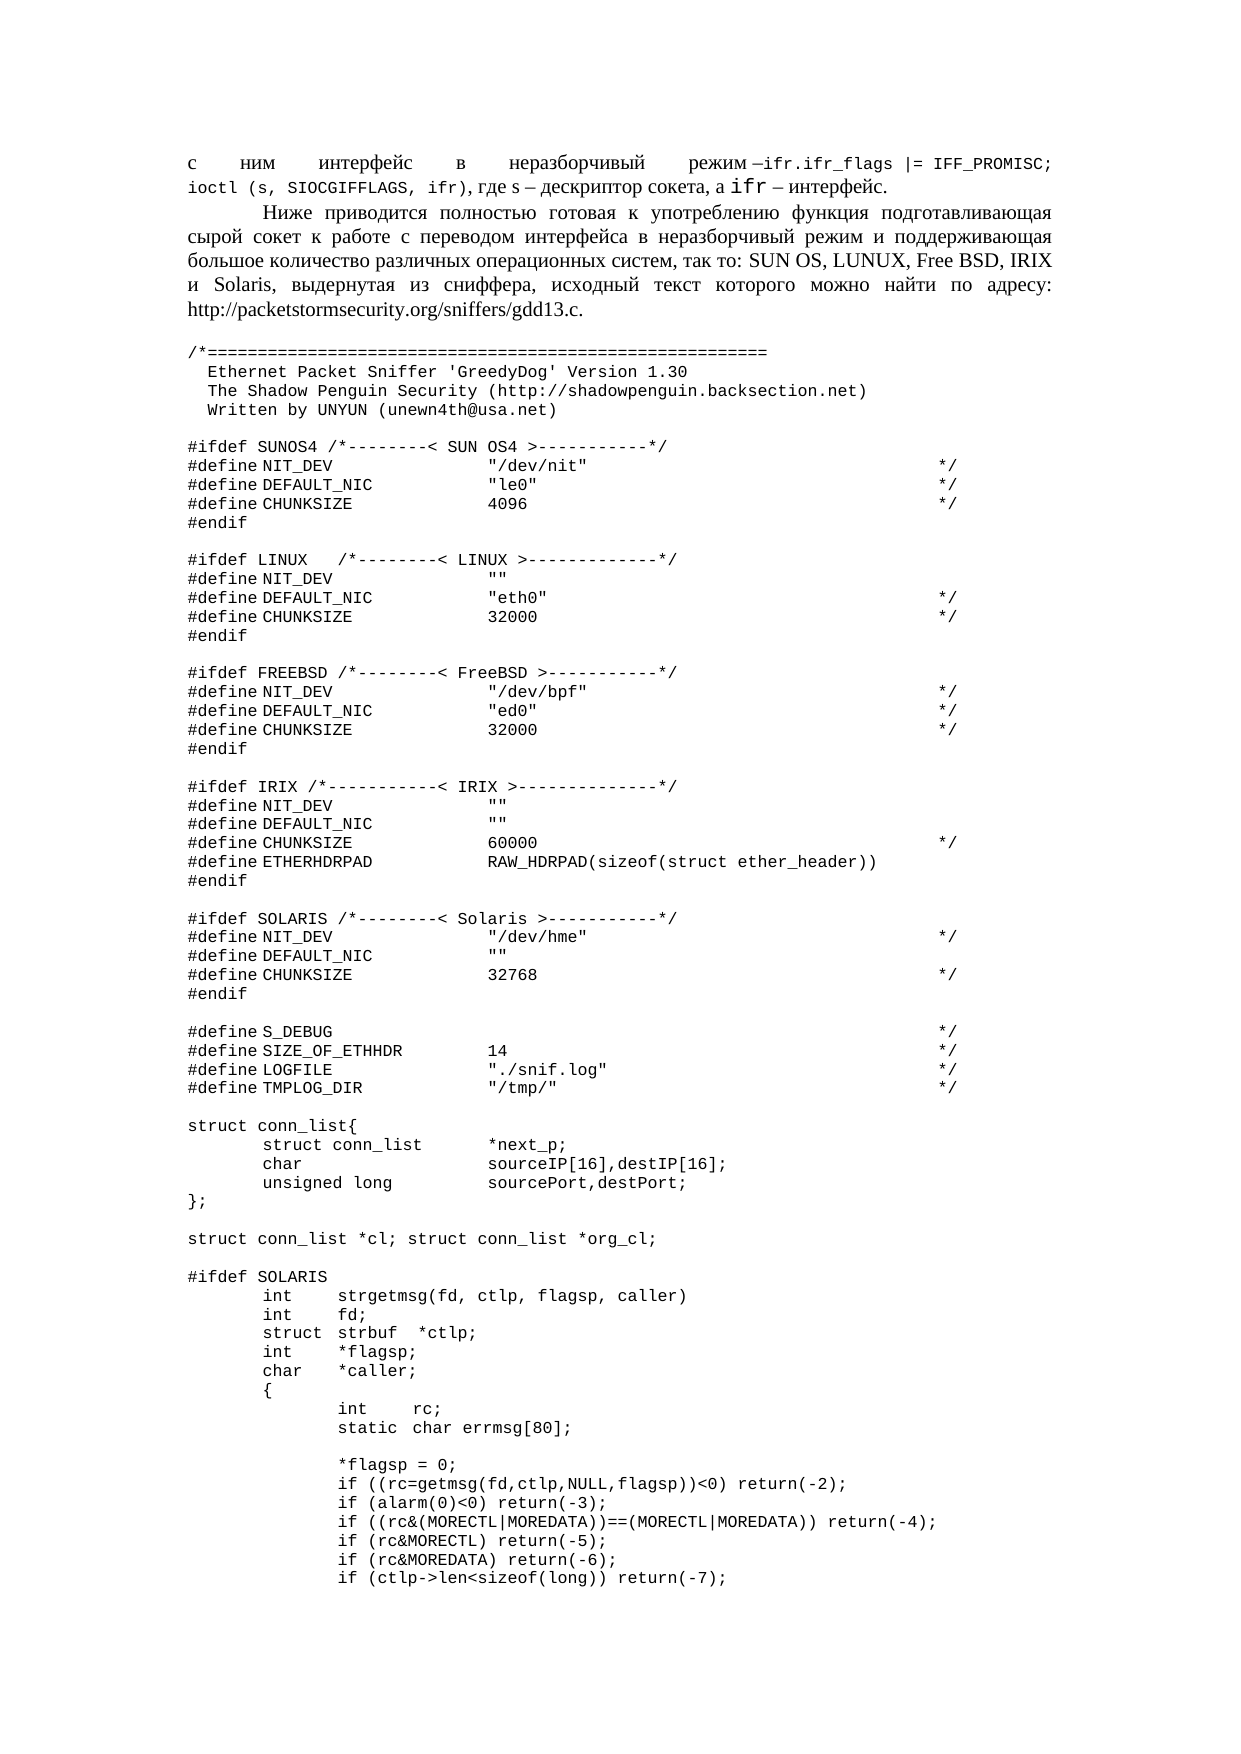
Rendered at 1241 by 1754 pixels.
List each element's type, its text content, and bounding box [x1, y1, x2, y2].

text if (alarm(0)<0) return(-3); [187, 1495, 1053, 1513]
text { [187, 1382, 1053, 1400]
text int rc; [187, 1400, 1053, 1419]
text #define CHUNKSIZE 32768 */ [187, 967, 1053, 986]
text #define TMPLOG_DIR "/tmp/" */ [187, 1080, 1053, 1099]
text #define CHUNKSIZE 4096 */ [187, 495, 1053, 514]
text Ниже приводится полностью готовая к употреблению функция подготавливающая сырой сокет к работе с переводом интерфейса в неразборчивый режим и поддерживающая большое количество различных операционных систем, так то: SUN OS, LUNUX, Free BSD, IRIX и Solaris, выдернутая из сниффера, исходный текст которого можно найти по адресу: http://packetstormsecurity.org/sniffers/gdd13.c. [187, 200, 1053, 321]
text if ((rc&(MORECTL|MOREDATA))==(MORECTL|MOREDATA)) return(-4); [187, 1513, 1053, 1532]
text #define NIT_DEV "" [187, 571, 1053, 590]
text }; [187, 1193, 1053, 1212]
text #define DEFAULT_NIC "ed0" */ [187, 703, 1053, 722]
text #ifdef SOLARIS [187, 1268, 1053, 1287]
text char sourceIP[16],destIP[16]; [187, 1155, 1053, 1174]
text if (rc&MOREDATA) return(-6); [187, 1551, 1053, 1570]
text Written by UNYUN (unewn4th@usa.net) [187, 401, 1053, 420]
text struct conn_list *next_p; [187, 1136, 1053, 1155]
text #endif [187, 514, 1053, 533]
text #endif [187, 741, 1053, 759]
text struct conn_list *cl; struct conn_list *org_cl; [187, 1231, 1053, 1249]
text #ifdef LINUX /*--------< LINUX >-------------*/ [187, 552, 1053, 571]
text #define DEFAULT_NIC "le0" */ [187, 477, 1053, 495]
text #define NIT_DEV "/dev/nit" */ [187, 458, 1053, 477]
text #define S_DEBUG */ [187, 1023, 1053, 1042]
text #endif [187, 872, 1053, 891]
text #define DEFAULT_NIC "" [187, 816, 1053, 835]
text #define NIT_DEV "/dev/hme" */ [187, 929, 1053, 948]
text #ifdef SOLARIS /*--------< Solaris >-----------*/ [187, 910, 1053, 929]
text if (rc&MORECTL) return(-5); [187, 1532, 1053, 1551]
text с ним интерфейс в неразборчивый режим –ifr.ifr_flags |= IFF_PROMISC; ioctl (s, SIOCGIFFLAGS, ifr), где s – дескриптор сокета, а ifr – интерфейс. [187, 150, 1053, 200]
text #define LOGFILE "./snif.log" */ [187, 1061, 1053, 1080]
text struct strbuf *ctlp; [187, 1325, 1053, 1344]
text if (ctlp->len<sizeof(long)) return(-7); [187, 1570, 1053, 1589]
text unsigned long sourcePort,destPort; [187, 1174, 1053, 1193]
text #define NIT_DEV "/dev/bpf" */ [187, 684, 1053, 703]
text /*======================================================== [187, 344, 1053, 363]
text Ethernet Packet Sniffer 'GreedyDog' Version 1.30 [187, 363, 1053, 382]
text #ifdef SUNOS4 /*--------< SUN OS4 >-----------*/ [187, 439, 1053, 458]
text #define ETHERHDRPAD RAW_HDRPAD(sizeof(struct ether_header)) [187, 854, 1053, 872]
text *flagsp = 0; [187, 1457, 1053, 1476]
text #define SIZE_OF_ETHHDR 14 */ [187, 1042, 1053, 1061]
text #define CHUNKSIZE 32000 */ [187, 722, 1053, 741]
text The Shadow Penguin Security (http://shadowpenguin.backsection.net) [187, 382, 1053, 401]
text #define CHUNKSIZE 32000 */ [187, 608, 1053, 627]
text int *flagsp; [187, 1344, 1053, 1363]
text int strgetmsg(fd, ctlp, flagsp, caller) [187, 1287, 1053, 1306]
text struct conn_list{ [187, 1118, 1053, 1136]
text #ifdef IRIX /*-----------< IRIX >--------------*/ [187, 778, 1053, 797]
text #define CHUNKSIZE 60000 */ [187, 835, 1053, 854]
text #define NIT_DEV "" [187, 797, 1053, 816]
text #define DEFAULT_NIC "" [187, 948, 1053, 967]
text static char errmsg[80]; [187, 1419, 1053, 1438]
text int fd; [187, 1306, 1053, 1325]
text if ((rc=getmsg(fd,ctlp,NULL,flagsp))<0) return(-2); [187, 1476, 1053, 1495]
text #endif [187, 986, 1053, 1004]
text #ifdef FREEBSD /*--------< FreeBSD >-----------*/ [187, 665, 1053, 684]
text #define DEFAULT_NIC "eth0" */ [187, 590, 1053, 608]
text char *caller; [187, 1363, 1053, 1382]
text #endif [187, 627, 1053, 646]
